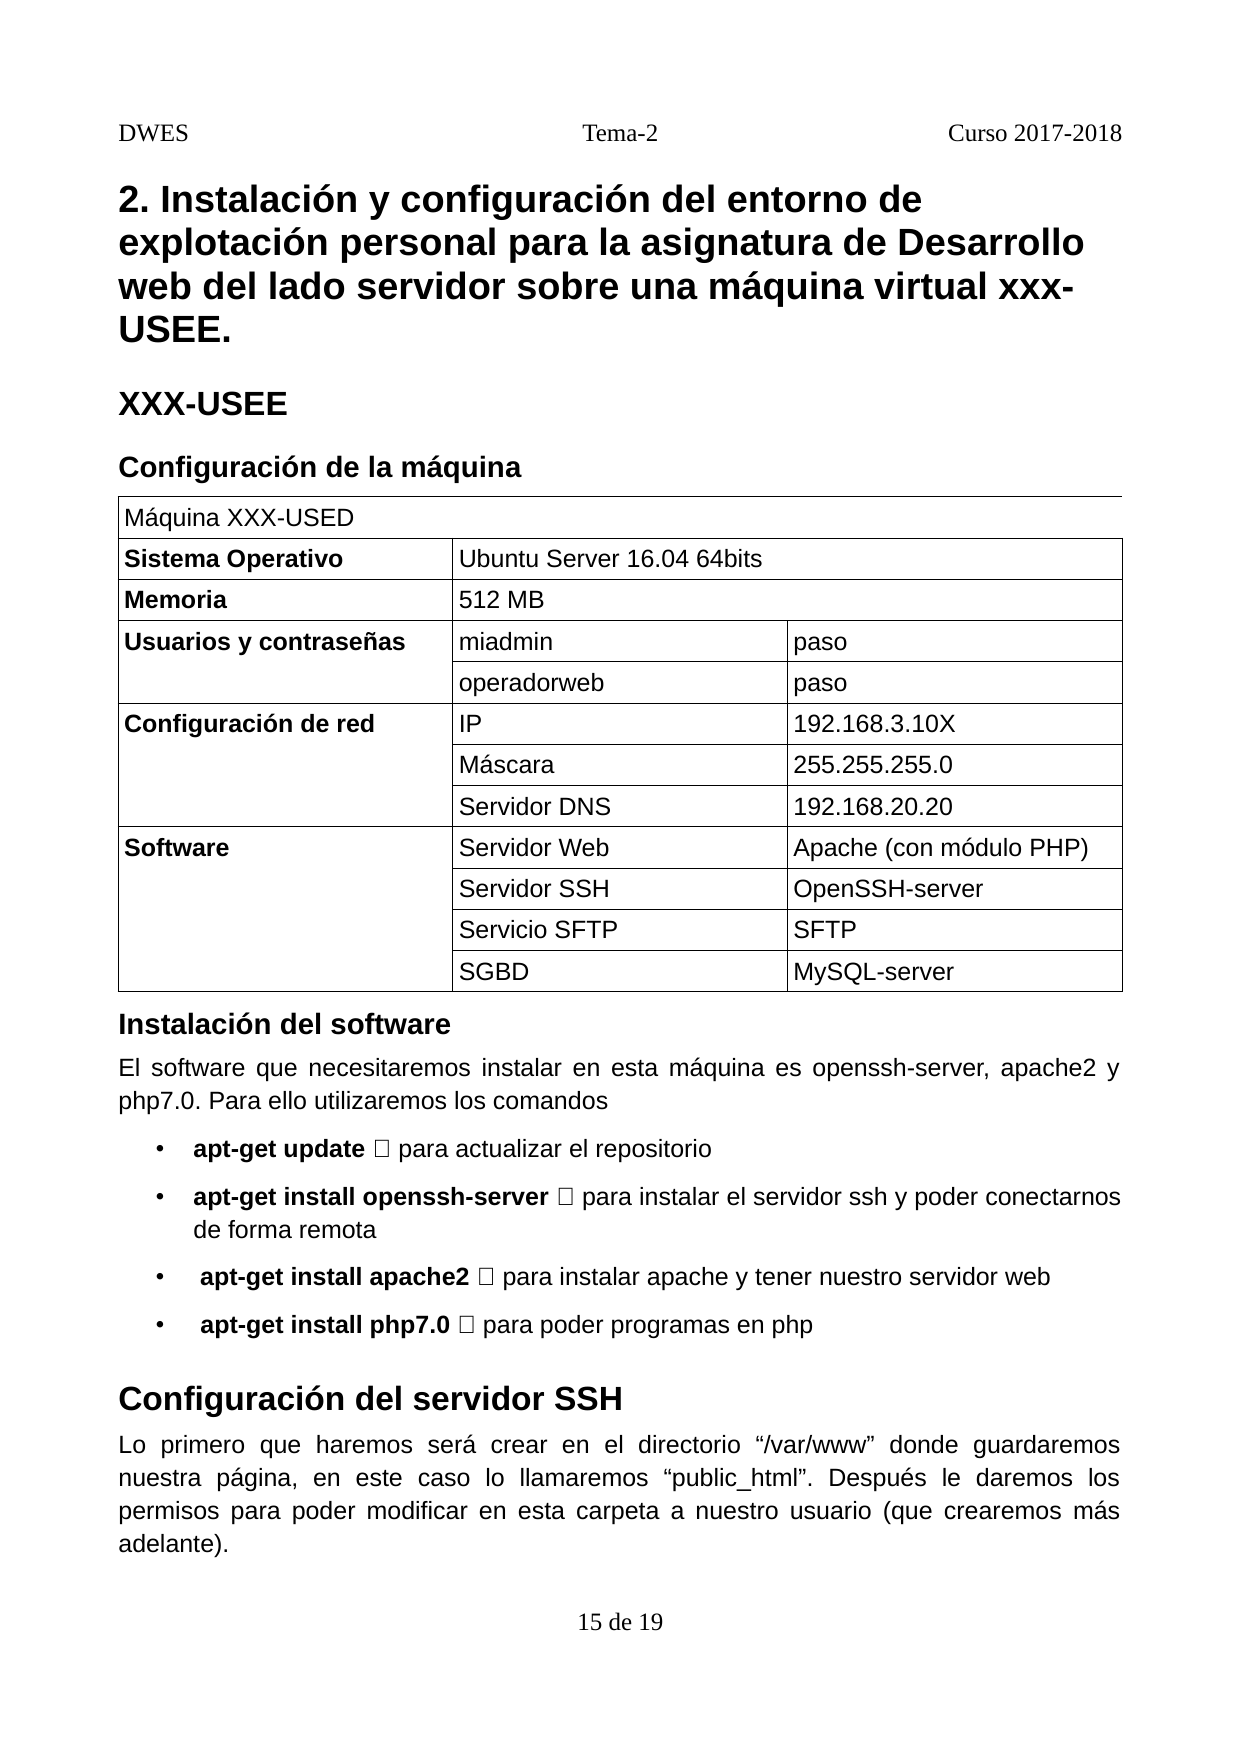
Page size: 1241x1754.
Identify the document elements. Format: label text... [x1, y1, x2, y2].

table_cell OpenSSH-server [788, 869, 1122, 909]
table_cell paso [788, 621, 1122, 661]
table_cell miadmin [453, 621, 787, 661]
table_cell Memoria [119, 580, 452, 620]
subtitle Instalación del software [118, 1007, 1122, 1041]
table_cell Usuarios y contraseñas [119, 621, 452, 702]
table_cell Configuración de red [119, 704, 452, 826]
table_cell Sistema Operativo [119, 539, 452, 579]
table_cell 192.168.20.20 [788, 786, 1122, 826]
table_cell Software [119, 827, 452, 991]
subtitle XXX-USEE [118, 384, 1122, 423]
table_cell Servidor DNS [453, 786, 787, 826]
subtitle Configuración del servidor SSH [118, 1378, 1122, 1417]
subtitle 2. Instalación y configuración del entorno de explotación personal para la asignatura de Desarrollo web del lado servidor sobre una máquina virtual xxx-USEE. [118, 176, 1122, 351]
list apt-get install openssh-server  para instalar el servidor ssh y poder conectarnos de forma remota [156, 1181, 1122, 1243]
list apt-get install apache2  para instalar apache y tener nuestro servidor web [156, 1262, 1122, 1291]
table_cell SGBD [453, 951, 787, 991]
table_cell 192.168.3.10X [788, 704, 1122, 744]
table_cell IP [453, 704, 787, 744]
table_cell Servidor Web [453, 827, 787, 867]
table_cell MySQL-server [788, 951, 1122, 991]
table_cell Apache (con módulo PHP) [788, 827, 1122, 867]
table_cell Máscara [453, 745, 787, 785]
text El software que necesitaremos instalar en esta máquina es openssh-server, apache2 y php7.0. Para ello utilizaremos los comandos [118, 1053, 1122, 1115]
subtitle Configuración de la máquina [118, 450, 1122, 484]
text Lo primero que haremos será crear en el directorio “/var/www” donde guardaremos nuestra página, en este caso lo llamaremos “public_html”. Después le daremos los permisos para poder modificar en esta carpeta a nuestro usuario (que crearemos más adelante). [118, 1429, 1122, 1557]
list apt-get update  para actualizar el repositorio [156, 1134, 1122, 1163]
table_cell Servicio SFTP [453, 910, 787, 950]
table_cell paso [788, 662, 1122, 702]
table_cell Ubuntu Server 16.04 64bits [453, 539, 1122, 579]
table_cell Servidor SSH [453, 869, 787, 909]
table_header Máquina XXX-USED [119, 497, 1122, 537]
table_cell 255.255.255.0 [788, 745, 1122, 785]
list apt-get install php7.0  para poder programas en php [156, 1310, 1122, 1339]
table_cell 512 MB [453, 580, 1122, 620]
table_cell operadorweb [453, 662, 787, 702]
table_cell SFTP [788, 910, 1122, 950]
